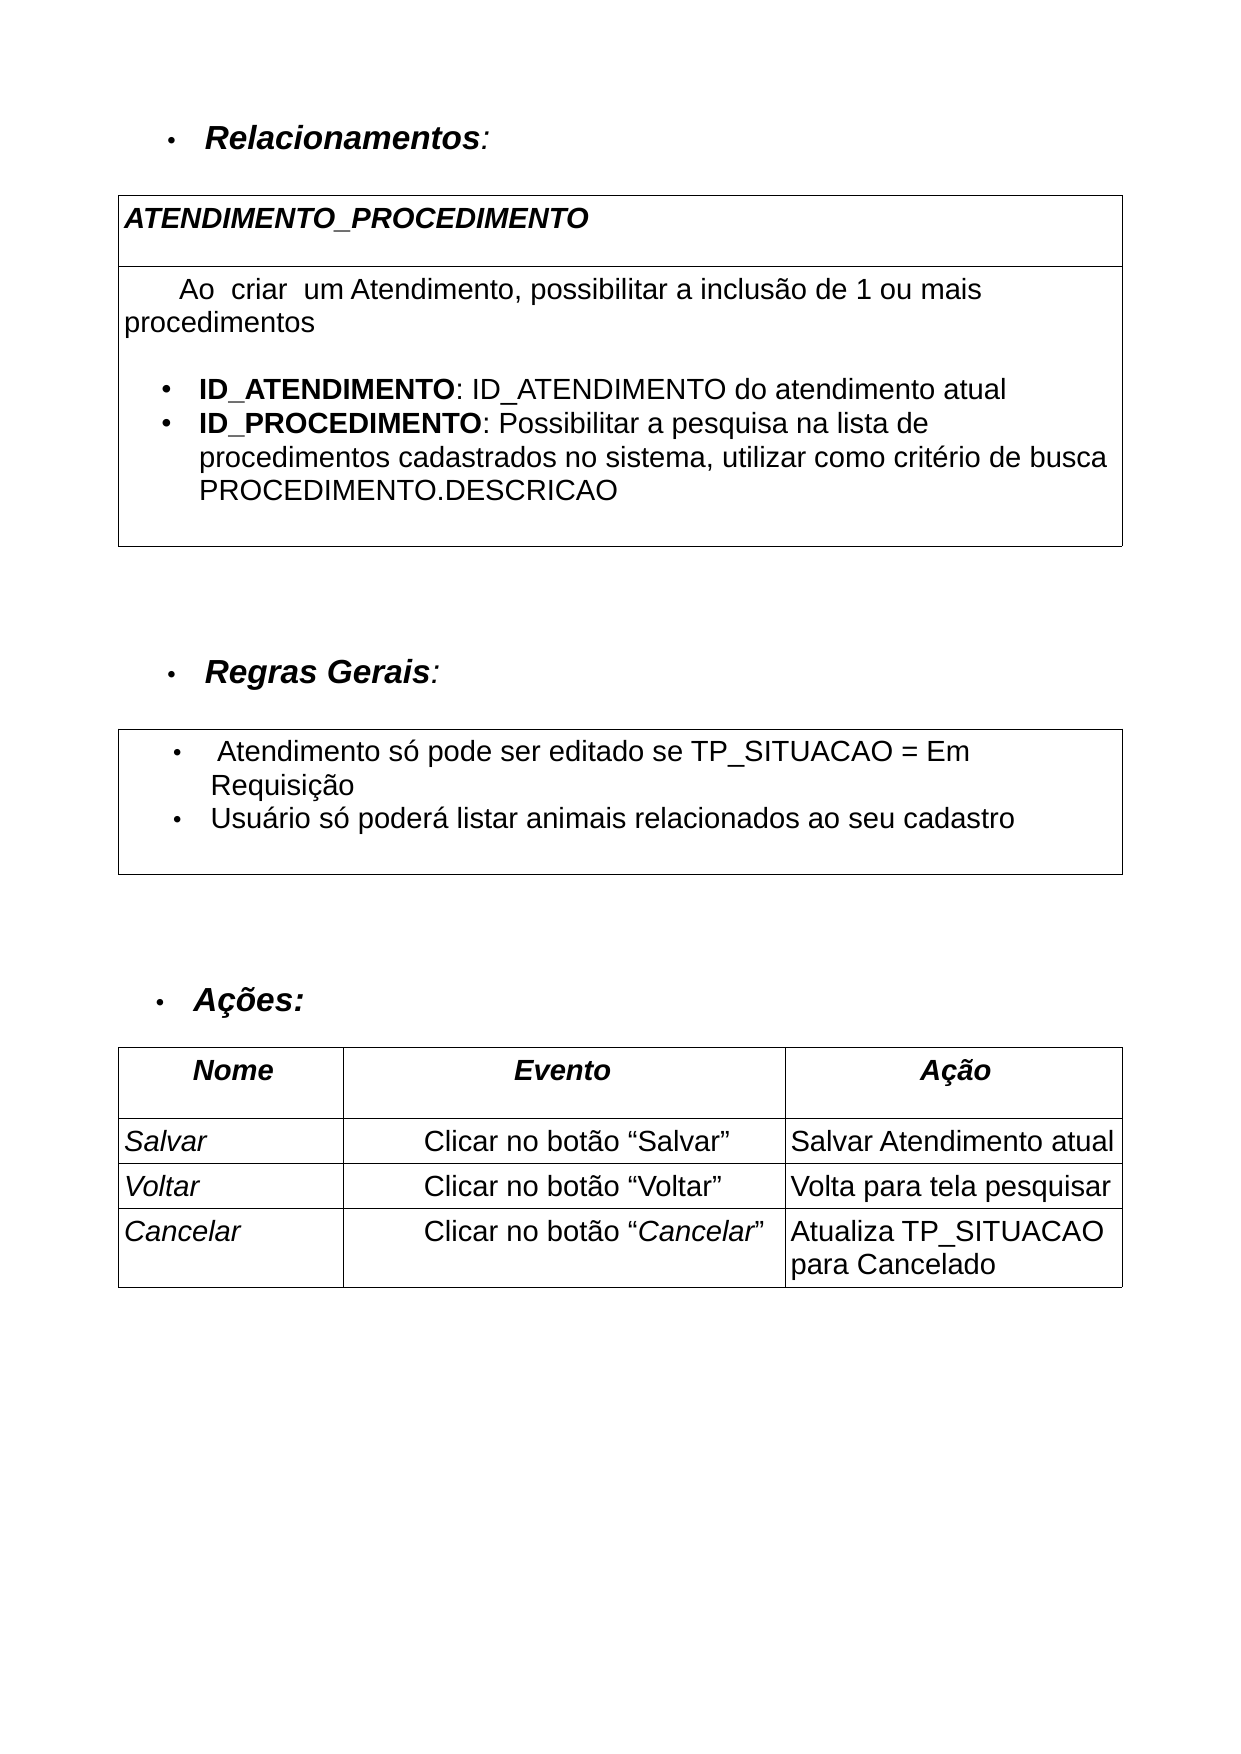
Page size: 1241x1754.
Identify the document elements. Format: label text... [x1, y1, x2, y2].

table_cell Clicar no botão “Salvar” [344, 1119, 785, 1163]
table_cell Salvar [119, 1119, 343, 1163]
table_cell Ao criar um Atendimento, possibilitar a inclusão de 1 ou mais procedimentos ID_ATENDIMENTO: ID_ATENDIMENTO do atendimento atual ID_PROCEDIMENTO: Possibilitar a pesquisa na lista de procedimentos cadastrados no sistema, utilizar como critério de busca PROCEDIMENTO.DESCRICAO [119, 267, 1122, 546]
table_cell Volta para tela pesquisar [786, 1164, 1122, 1208]
table_cell Clicar no botão “Voltar” [344, 1164, 785, 1208]
table_cell Atualiza TP_SITUACAO para Cancelado [786, 1209, 1122, 1287]
table_cell Salvar Atendimento atual [786, 1119, 1122, 1163]
list Ações: [156, 980, 1122, 1018]
table_header Atendimento só pode ser editado se TP_SITUACAO = Em Requisição Usuário só poderá listar animais relacionados ao seu cadastro [119, 730, 1122, 874]
table_cell Cancelar [119, 1209, 343, 1287]
table_header ATENDIMENTO_PROCEDIMENTO [119, 196, 1122, 266]
table_header Evento [344, 1048, 785, 1118]
table_header Nome [119, 1048, 343, 1118]
table_cell Clicar no botão “Cancelar” [344, 1209, 785, 1287]
table_header Ação [786, 1048, 1122, 1118]
list Regras Gerais: [167, 652, 1122, 728]
table_cell Voltar [119, 1164, 343, 1208]
list Relacionamentos: [167, 118, 1122, 195]
